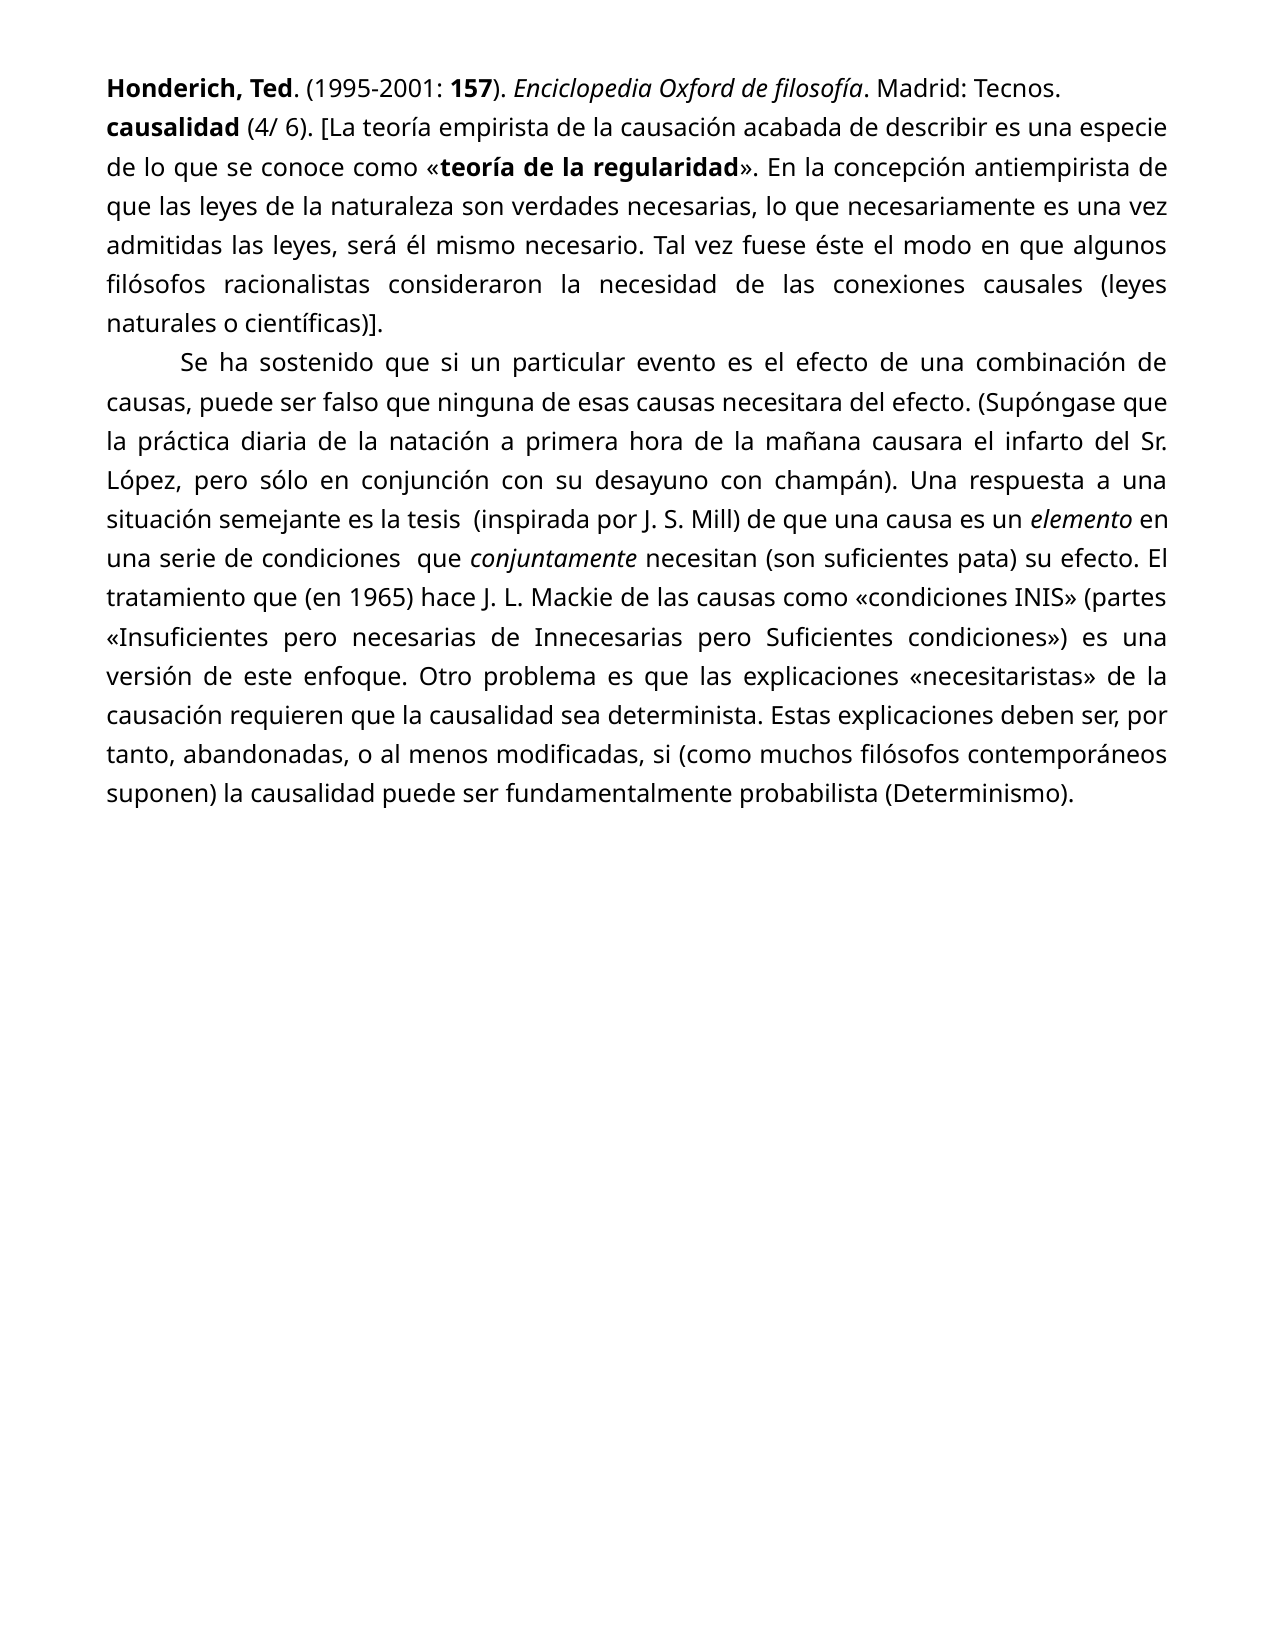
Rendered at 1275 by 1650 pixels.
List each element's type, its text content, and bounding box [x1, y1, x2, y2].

text Se ha sostenido que si un particular evento es el efecto de una combinación de causas, puede ser falso que ninguna de esas causas necesitara del efecto. (Supóngase que la práctica diaria de la natación a primera hora de la mañana causara el infarto del Sr. López, pero sólo en conjunción con su desayuno con champán). Una respuesta a una situación semejante es la tesis (inspirada por J. S. Mill) de que una causa es un elemento en una serie de condiciones que conjuntamente necesitan (son suficientes pata) su efecto. El tratamiento que (en 1965) hace J. L. Mackie de las causas como «condiciones INIS» (partes «Insuficientes pero necesarias de Innecesarias pero Suficientes condiciones») es una versión de este enfoque. Otro problema es que las explicaciones «necesitaristas» de la causación requieren que la causalidad sea determinista. Estas explicaciones deben ser, por tanto, abandonadas, o al menos modificadas, si (como muchos filósofos contemporáneos suponen) la causalidad puede ser fundamentalmente probabilista (Determinismo). [106, 345, 1169, 810]
text causalidad (4/ 6). [La teoría empirista de la causación acabada de describir es una especie de lo que se conoce como «teoría de la regularidad». En la concepción antiempirista de que las leyes de la naturaleza son verdades necesarias, lo que necesariamente es una vez admitidas las leyes, será él mismo necesario. Tal vez fuese éste el modo en que algunos filósofos racionalistas consideraron la necesidad de las conexiones causales (leyes naturales o científicas)]. [106, 110, 1169, 340]
text Honderich, Ted. (1995-2001: 157). Enciclopedia Oxford de filosofía. Madrid: Tecnos. [106, 71, 1169, 105]
